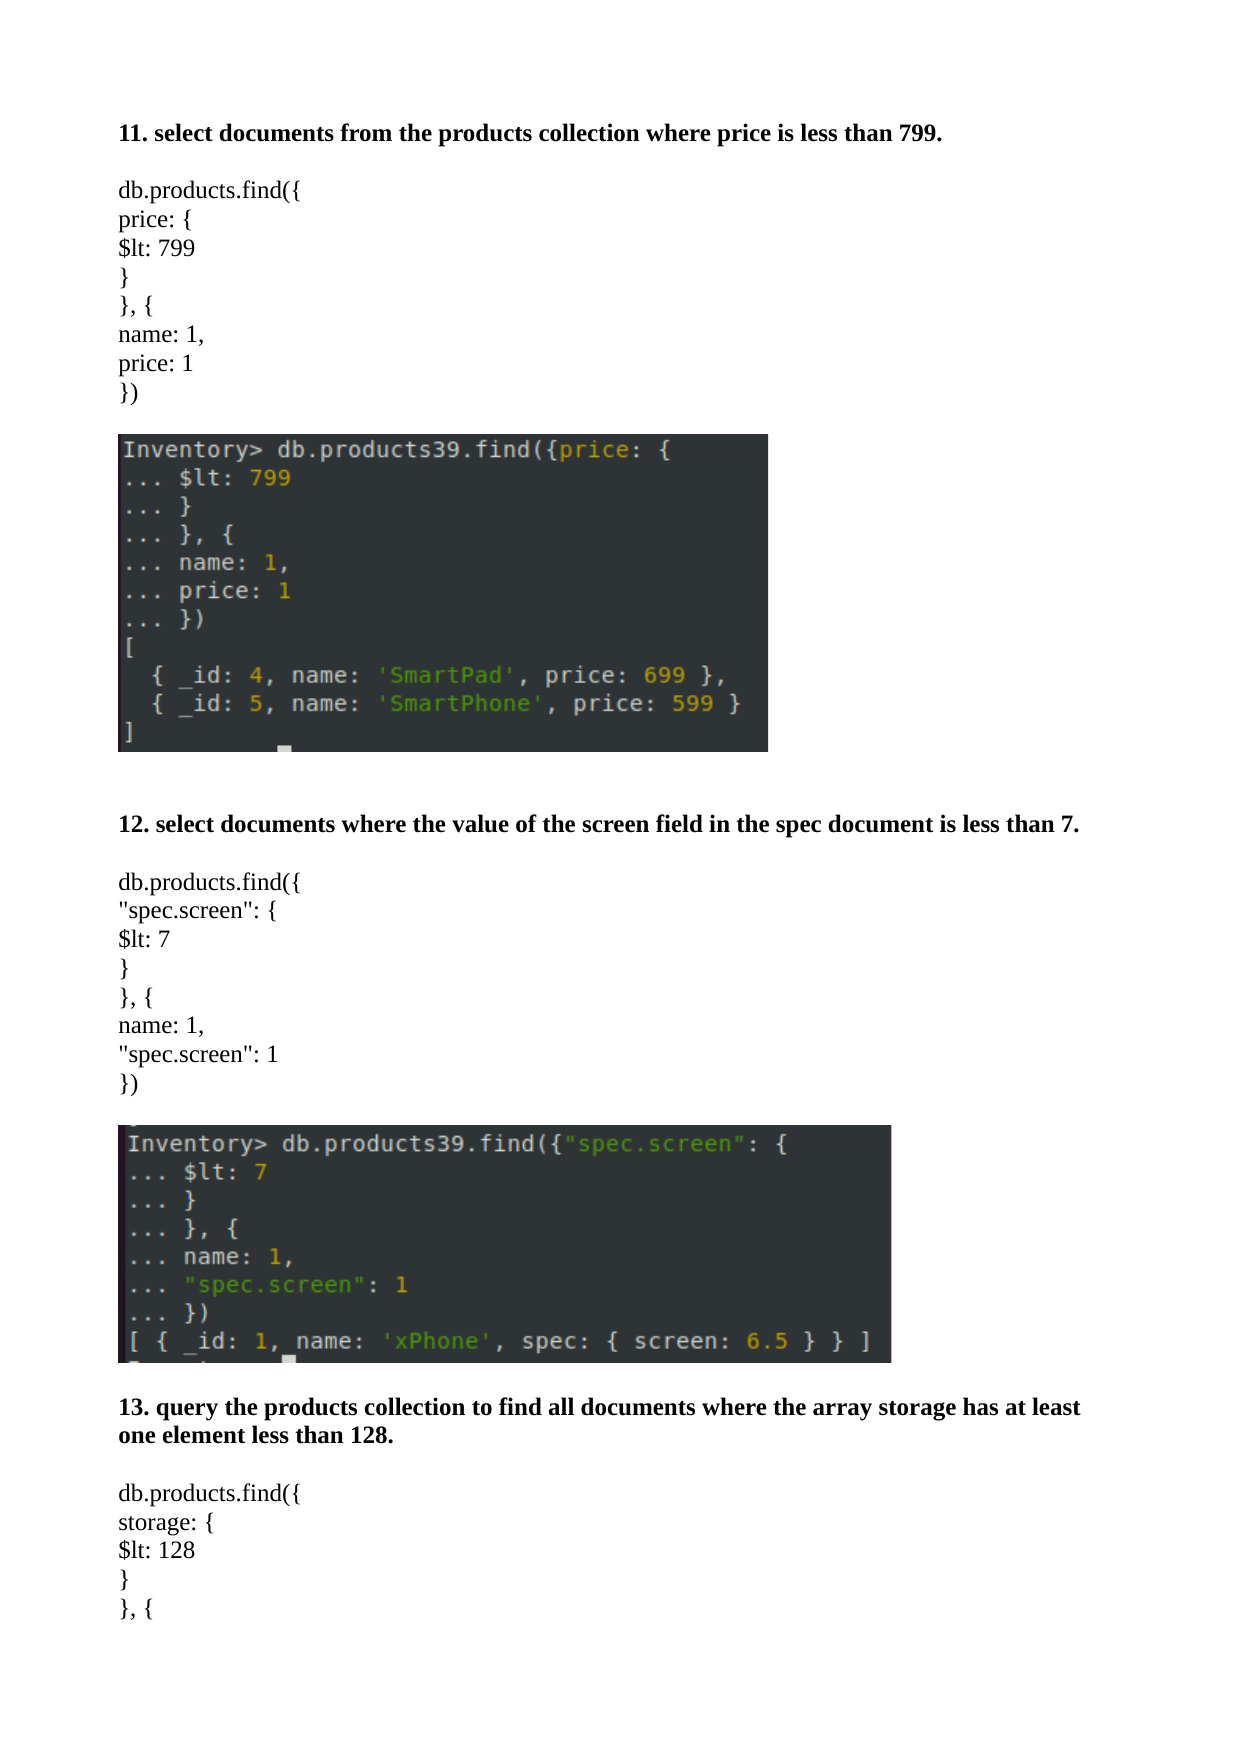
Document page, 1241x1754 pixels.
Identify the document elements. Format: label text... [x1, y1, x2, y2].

text } [118, 1564, 1122, 1593]
text }, { [118, 291, 1122, 319]
text name: 1, [118, 319, 1122, 348]
picture [118, 1125, 892, 1363]
text }) [118, 1068, 1122, 1097]
text } [118, 262, 1122, 291]
text 13. query the products collection to find all documents where the array storage has at least [118, 1392, 1122, 1420]
text } [118, 953, 1122, 982]
text $lt: 7 [118, 924, 1122, 953]
text db.products.find({ [118, 867, 1122, 895]
text one element less than 128. [118, 1420, 1122, 1449]
text }) [118, 377, 1122, 406]
text "spec.screen": 1 [118, 1039, 1122, 1068]
text $lt: 799 [118, 233, 1122, 262]
text 11. select documents from the products collection where price is less than 799. [118, 118, 1122, 147]
text 12. select documents where the value of the screen field in the spec document is less than 7. [118, 809, 1122, 838]
text db.products.find({ [118, 176, 1122, 204]
picture [118, 434, 769, 752]
text db.products.find({ [118, 1478, 1122, 1507]
text $lt: 128 [118, 1535, 1122, 1564]
text "spec.screen": { [118, 895, 1122, 924]
text }, { [118, 1593, 1122, 1622]
text name: 1, [118, 1010, 1122, 1039]
text }, { [118, 982, 1122, 1010]
text storage: { [118, 1507, 1122, 1535]
text price: 1 [118, 348, 1122, 377]
text price: { [118, 204, 1122, 233]
